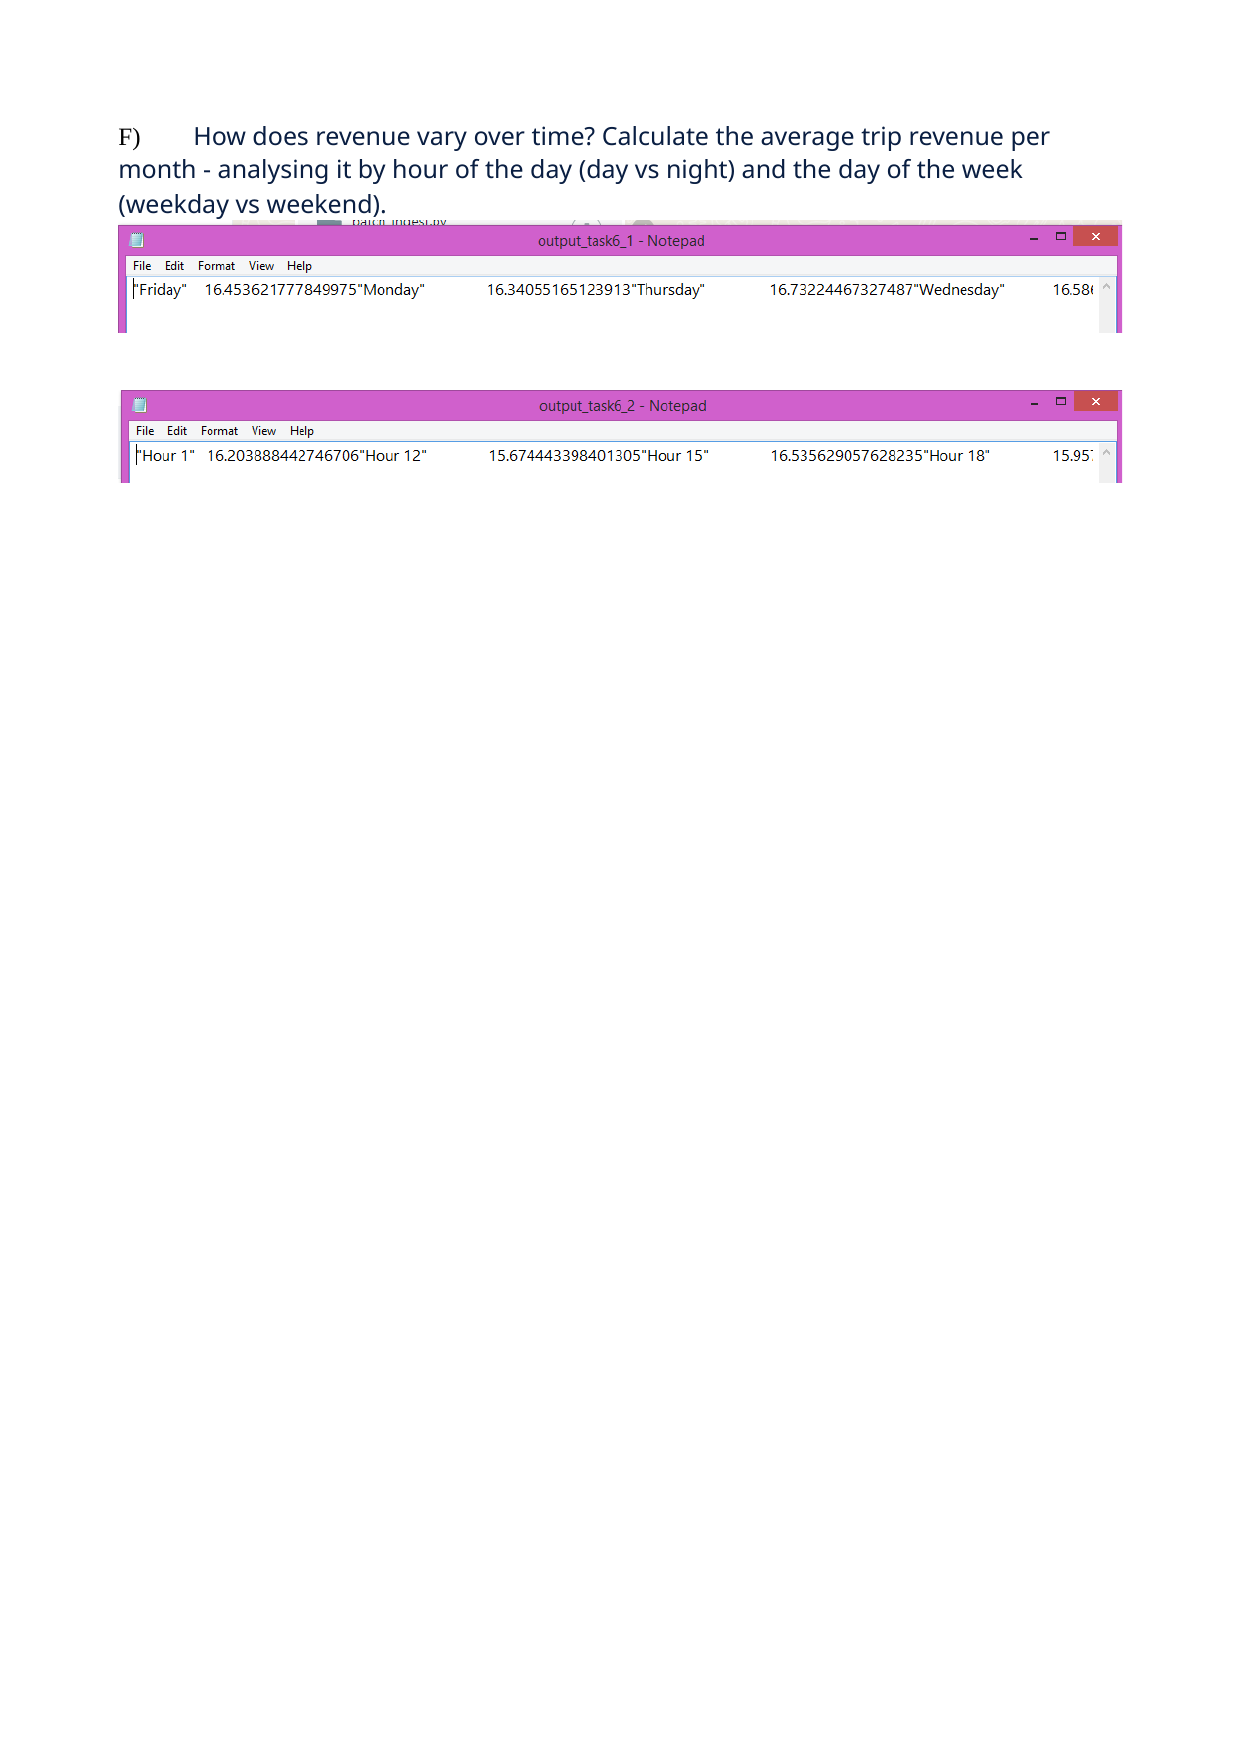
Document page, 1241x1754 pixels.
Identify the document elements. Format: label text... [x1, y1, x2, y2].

list How does revenue vary over time? Calculate the average trip revenue per month - analysing it by hour of the day (day vs night) and the day of the week (weekday vs weekend). [118, 118, 1122, 220]
picture [118, 390, 1123, 483]
picture [118, 220, 1123, 333]
